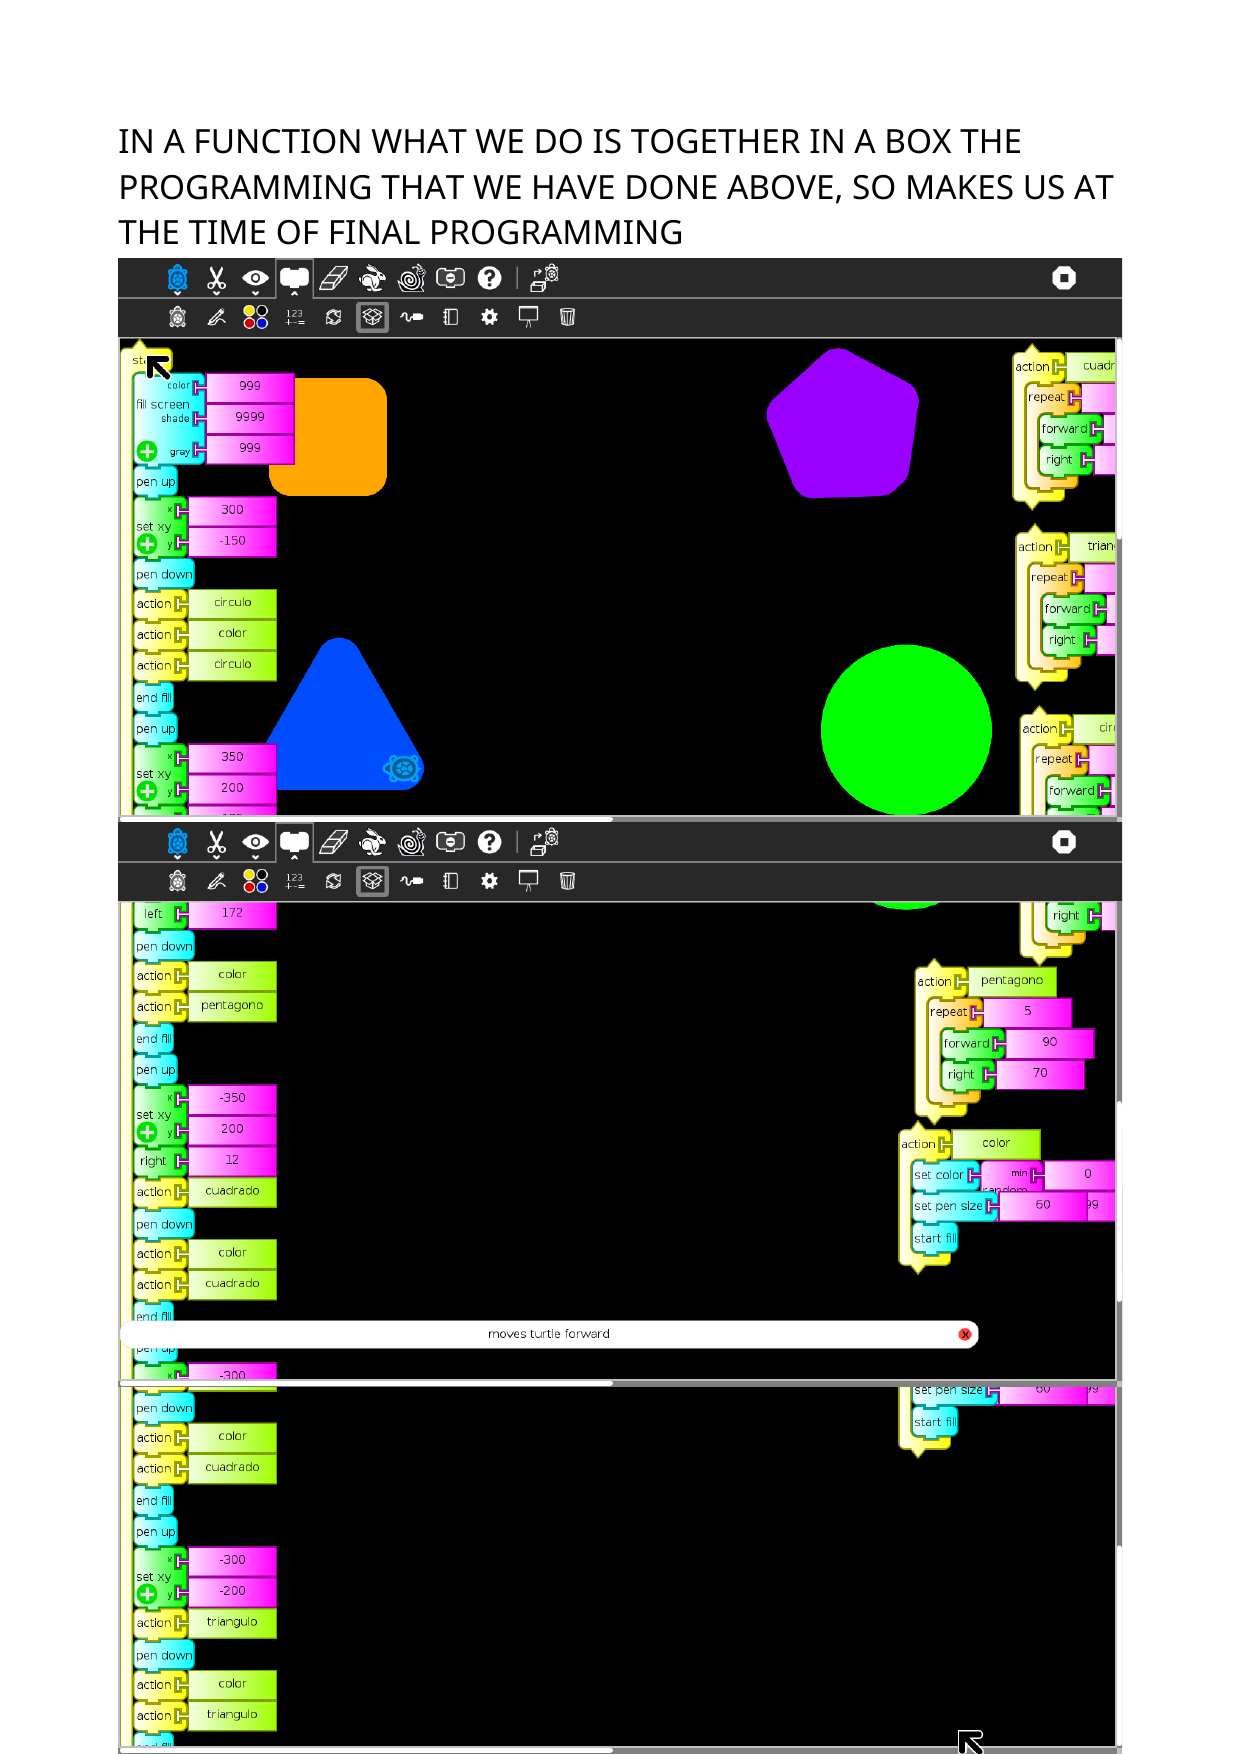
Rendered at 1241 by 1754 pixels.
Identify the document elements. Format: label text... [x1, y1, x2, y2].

text IN A FUNCTION WHAT WE DO IS TOGETHER IN A BOX THE PROGRAMMING THAT WE HAVE DONE ABOVE, SO MAKES US AT THE TIME OF FINAL PROGRAMMING [118, 118, 1122, 254]
picture [118, 258, 1123, 1754]
